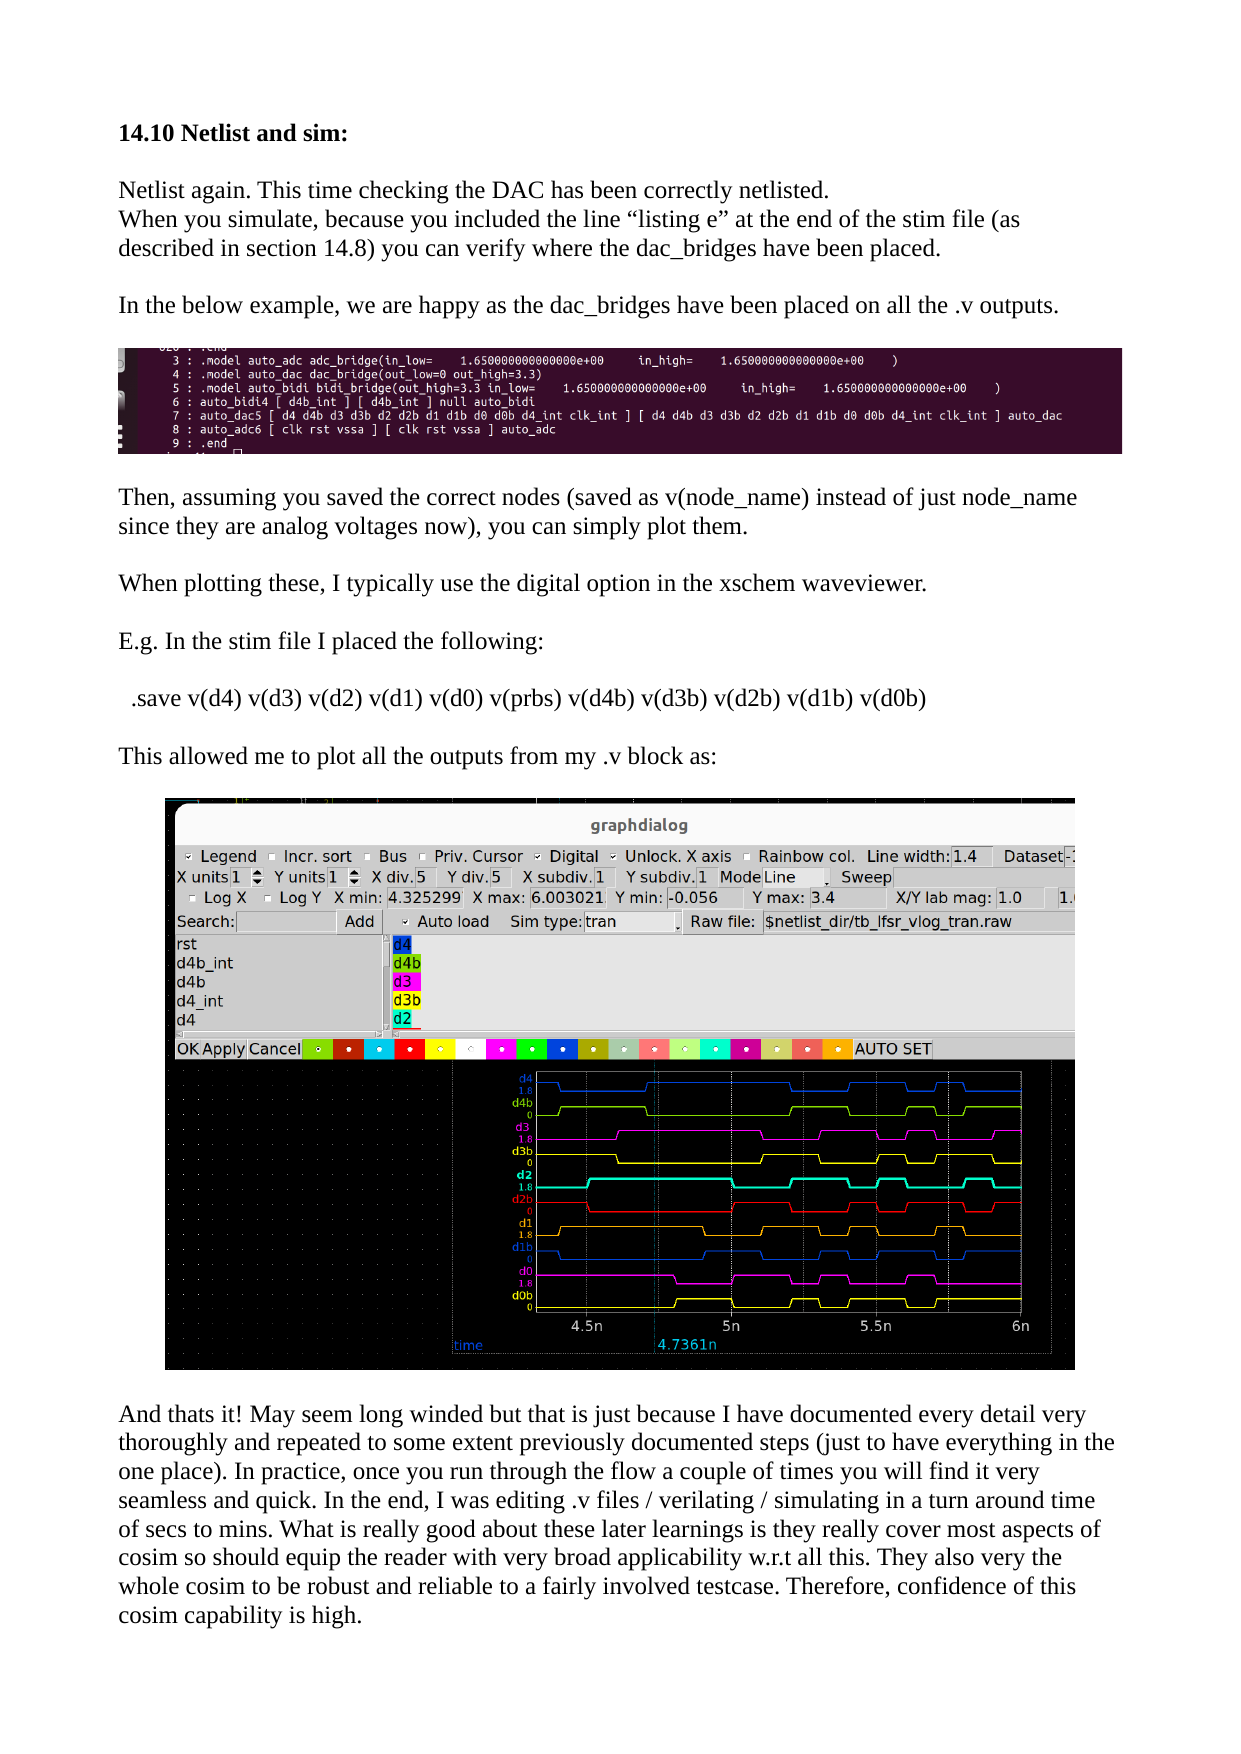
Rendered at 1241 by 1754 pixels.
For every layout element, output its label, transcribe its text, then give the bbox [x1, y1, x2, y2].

text When plotting these, I typically use the digital option in the xschem waveviewer. [118, 568, 1122, 597]
picture [165, 798, 1075, 1370]
text In the below example, we are happy as the dac_bridges have been placed on all the .v outputs. [118, 291, 1122, 319]
text .save v(d4) v(d3) v(d2) v(d1) v(d0) v(prbs) v(d4b) v(d3b) v(d2b) v(d1b) v(d0b) [118, 683, 1122, 712]
text When you simulate, because you included the line “listing e” at the end of the stim file (as described in section 14.8) you can verify where the dac_bridges have been placed. [118, 204, 1122, 262]
text 14.10 Netlist and sim: [118, 118, 1122, 147]
text Netlist again. This time checking the DAC has been correctly netlisted. [118, 176, 1122, 204]
text And thats it! May seem long winded but that is just because I have documented every detail very thoroughly and repeated to some extent previously documented steps (just to have everything in the one place). In practice, once you run through the flow a couple of times you will find it very seamless and quick. In the end, I was editing .v files / verilating / simulating in a turn around time of secs to mins. What is really good about these later learnings is they really cover most aspects of cosim so should equip the reader with very broad applicability w.r.t all this. They also very the whole cosim to be robust and reliable to a fairly involved testcase. Therefore, confidence of this cosim capability is high. [118, 1399, 1122, 1629]
text This allowed me to plot all the outputs from my .v block as: [118, 741, 1122, 769]
text E.g. In the stim file I placed the following: [118, 626, 1122, 654]
text Then, assuming you saved the correct nodes (saved as v(node_name) instead of just node_name since they are analog voltages now), you can simply plot them. [118, 482, 1122, 539]
picture [118, 348, 1123, 454]
